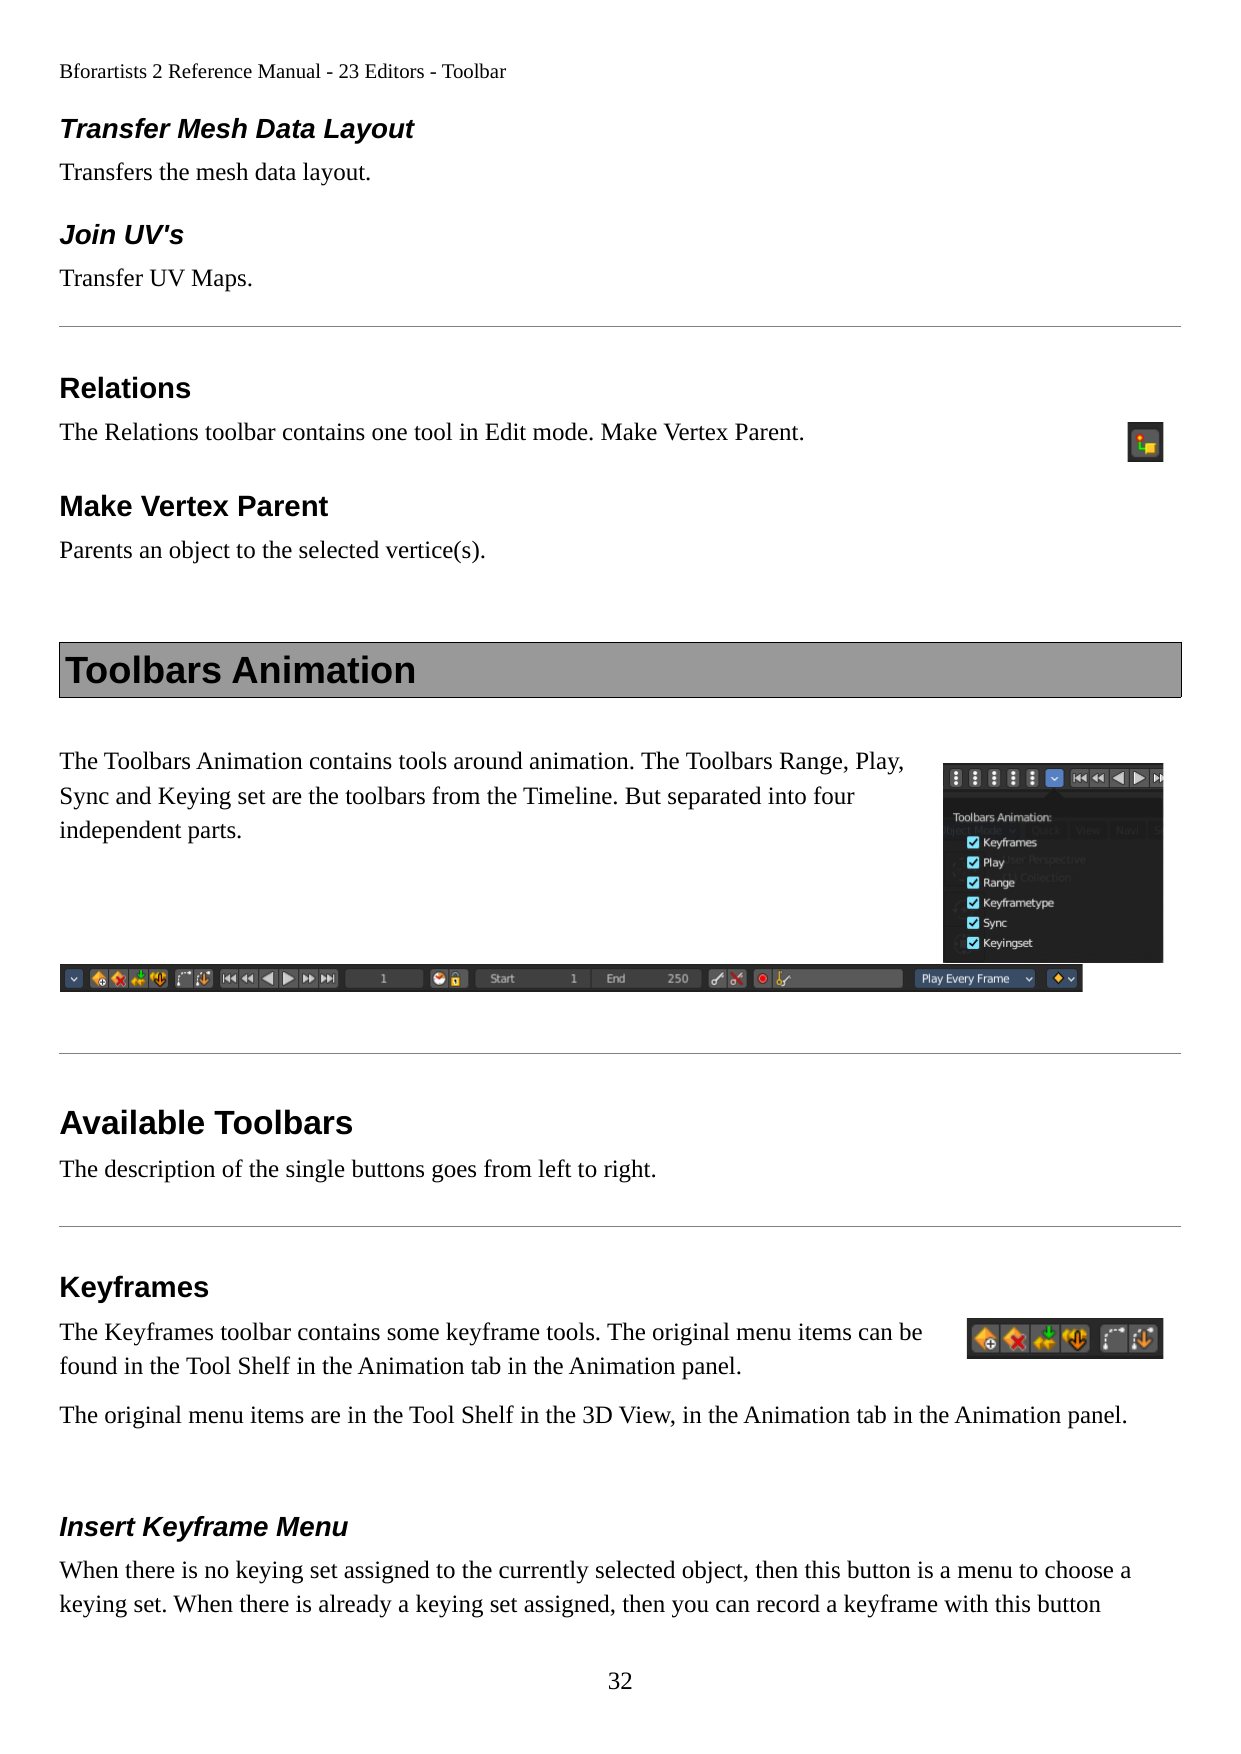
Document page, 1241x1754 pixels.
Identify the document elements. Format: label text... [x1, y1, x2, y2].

text Transfers the mesh data layout. [59, 157, 1181, 186]
text Parents an object to the selected vertice(s). [59, 535, 1181, 564]
subtitle Make Vertex Parent [59, 489, 1181, 523]
subtitle Available Toolbars [59, 1103, 1181, 1142]
text The Keyframes toolbar contains some keyframe tools. The original menu items can be found in the Tool Shelf in the Animation tab in the Animation panel. [59, 1317, 1181, 1380]
picture [966, 1318, 1164, 1359]
subtitle Insert Keyframe Menu [59, 1511, 1181, 1543]
subtitle Keyframes [59, 1270, 1181, 1304]
subtitle Transfer Mesh Data Layout [59, 113, 1181, 144]
picture [60, 964, 1083, 992]
subtitle Join UV's [59, 218, 1181, 250]
text Transfer UV Maps. [59, 263, 1181, 292]
text The original menu items are in the Tool Shelf in the 3D View, in the Animation tab in the Animation panel. [59, 1400, 1181, 1429]
text The Toolbars Animation contains tools around animation. The Toolbars Range, Play, Sync and Keying set are the toolbars from the Timeline. But separated into four independent parts. [59, 746, 1181, 844]
text The Relations toolbar contains one tool in Edit mode. Make Vertex Parent. [59, 417, 1181, 446]
text When there is no keying set assigned to the currently selected object, then this button is a menu to choose a keying set. When there is already a keying set assigned, then you can record a keyframe with this button [59, 1555, 1181, 1618]
table_header Toolbars Animation [60, 643, 1181, 697]
text The description of the single buttons goes from left to right. [59, 1154, 1181, 1183]
picture [1127, 422, 1164, 462]
subtitle Relations [59, 371, 1181, 404]
picture [943, 763, 1164, 963]
